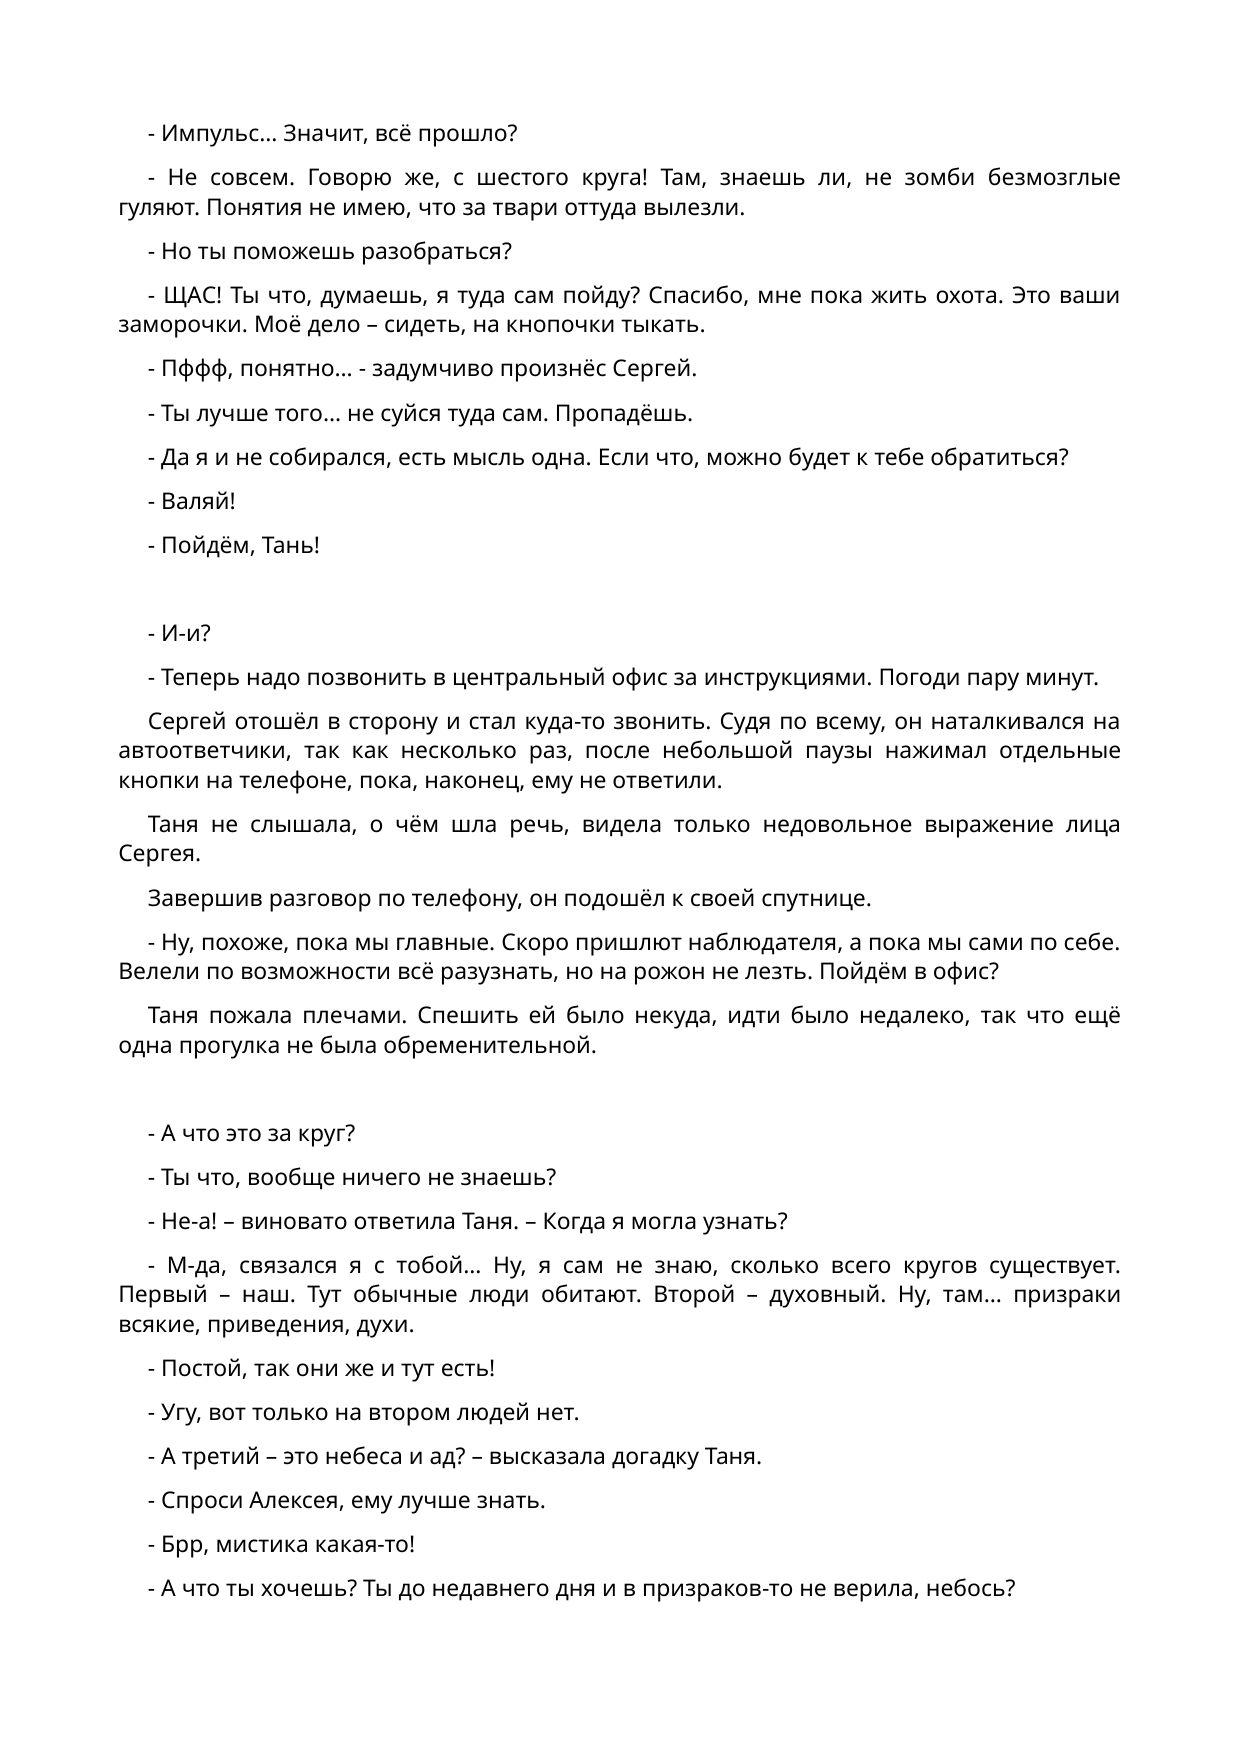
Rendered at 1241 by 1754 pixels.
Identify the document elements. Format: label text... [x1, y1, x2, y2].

text - Ну, похоже, пока мы главные. Скоро пришлют наблюдателя, а пока мы сами по себе. Велели по возможности всё разузнать, но на рожон не лезть. Пойдём в офис? [118, 926, 1122, 985]
text - Угу, вот только на втором людей нет. [118, 1397, 1122, 1426]
text - ЩАС! Ты что, думаешь, я туда сам пойду? Спасибо, мне пока жить охота. Это ваши заморочки. Моё дело – сидеть, на кнопочки тыкать. [118, 280, 1122, 339]
text - Да я и не собирался, есть мысль одна. Если что, можно будет к тебе обратиться? [118, 441, 1122, 471]
text - И-и? [118, 618, 1122, 647]
text - А третий – это небеса и ад? – высказала догадку Таня. [118, 1441, 1122, 1470]
text - М-да, связался я с тобой… Ну, я сам не знаю, сколько всего кругов существует. Первый – наш. Тут обычные люди обитают. Второй – духовный. Ну, там… призраки всякие, приведения, духи. [118, 1250, 1122, 1338]
text - Импульс… Значит, всё прошло? [118, 118, 1122, 148]
text - Валяй! [118, 486, 1122, 515]
text - А что ты хочешь? Ты до недавнего дня и в призраков-то не верила, небось? [118, 1573, 1122, 1603]
text Сергей отошёл в сторону и стал куда-то звонить. Судя по всему, он наталкивался на автоответчики, так как несколько раз, после небольшой паузы нажимал отдельные кнопки на телефоне, пока, наконец, ему не ответили. [118, 706, 1122, 794]
text - Теперь надо позвонить в центральный офис за инструкциями. Погоди пару минут. [118, 662, 1122, 691]
text Таня пожала плечами. Спешить ей было некуда, идти было недалеко, так что ещё одна прогулка не была обременительной. [118, 1000, 1122, 1059]
text Завершив разговор по телефону, он подошёл к своей спутнице. [118, 882, 1122, 912]
text - Брр, мистика какая-то! [118, 1529, 1122, 1558]
text - Ты лучше того… не суйся туда сам. Пропадёшь. [118, 397, 1122, 427]
text - Но ты поможешь разобраться? [118, 236, 1122, 265]
text - А что это за круг? [118, 1118, 1122, 1147]
text - Пойдём, Тань! [118, 529, 1122, 559]
text - Постой, так они же и тут есть! [118, 1353, 1122, 1382]
text Таня не слышала, о чём шла речь, видела только недовольное выражение лица Сергея. [118, 809, 1122, 868]
text - Не-а! – виновато ответила Таня. – Когда я могла узнать? [118, 1206, 1122, 1235]
text - Пффф, понятно… - задумчиво произнёс Сергей. [118, 353, 1122, 383]
text - Не совсем. Говорю же, с шестого круга! Там, знаешь ли, не зомби безмозглые гуляют. Понятия не имею, что за твари оттуда вылезли. [118, 162, 1122, 221]
text - Ты что, вообще ничего не знаешь? [118, 1162, 1122, 1191]
text - Спроси Алексея, ему лучше знать. [118, 1485, 1122, 1514]
